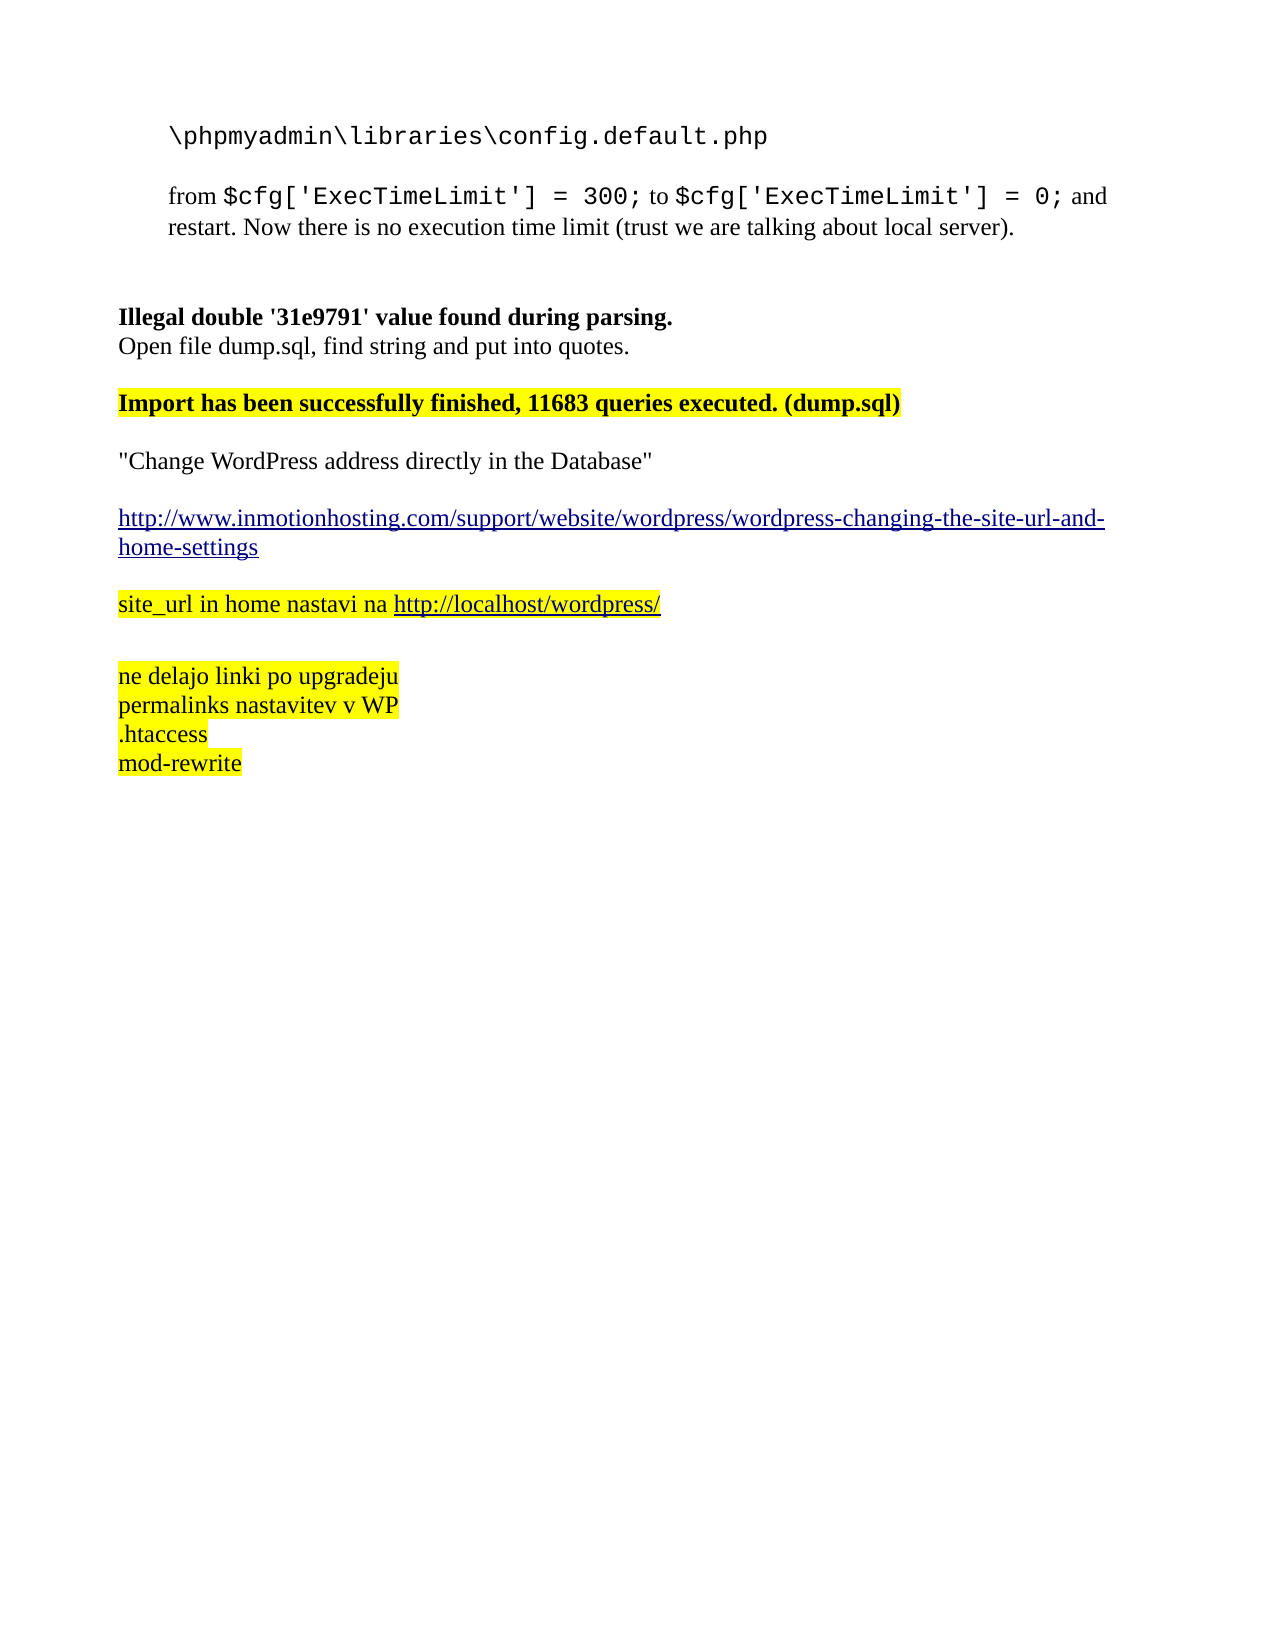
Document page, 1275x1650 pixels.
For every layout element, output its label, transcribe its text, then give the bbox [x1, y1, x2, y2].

table_header [118, 118, 165, 273]
text mod-rewrite [118, 748, 1157, 776]
text "Change WordPress address directly in the Database" [118, 446, 1157, 474]
text ne delajo linki po upgradeju [118, 661, 1157, 690]
text http://www.inmotionhosting.com/support/website/wordpress/wordpress-changing-the-site-url-and-home-settings site_url in home nastavi na http://localhost/wordpress/ [118, 503, 1157, 618]
text Illegal double '31e9791' value found during parsing. [118, 302, 1157, 331]
text .htaccess [118, 719, 1157, 748]
table_header \phpmyadmin\libraries\config.default.php from $cfg['ExecTimeLimit'] = 300; to $cfg['ExecTimeLimit'] = 0; and restart. Now there is no execution time limit (trust we are talking about local server). [165, 118, 1157, 273]
text permalinks nastavitev v WP [118, 690, 1157, 719]
text Import has been successfully finished, 11683 queries executed. (dump.sql) [118, 388, 1157, 417]
text Open file dump.sql, find string and put into quotes. [118, 331, 1157, 359]
